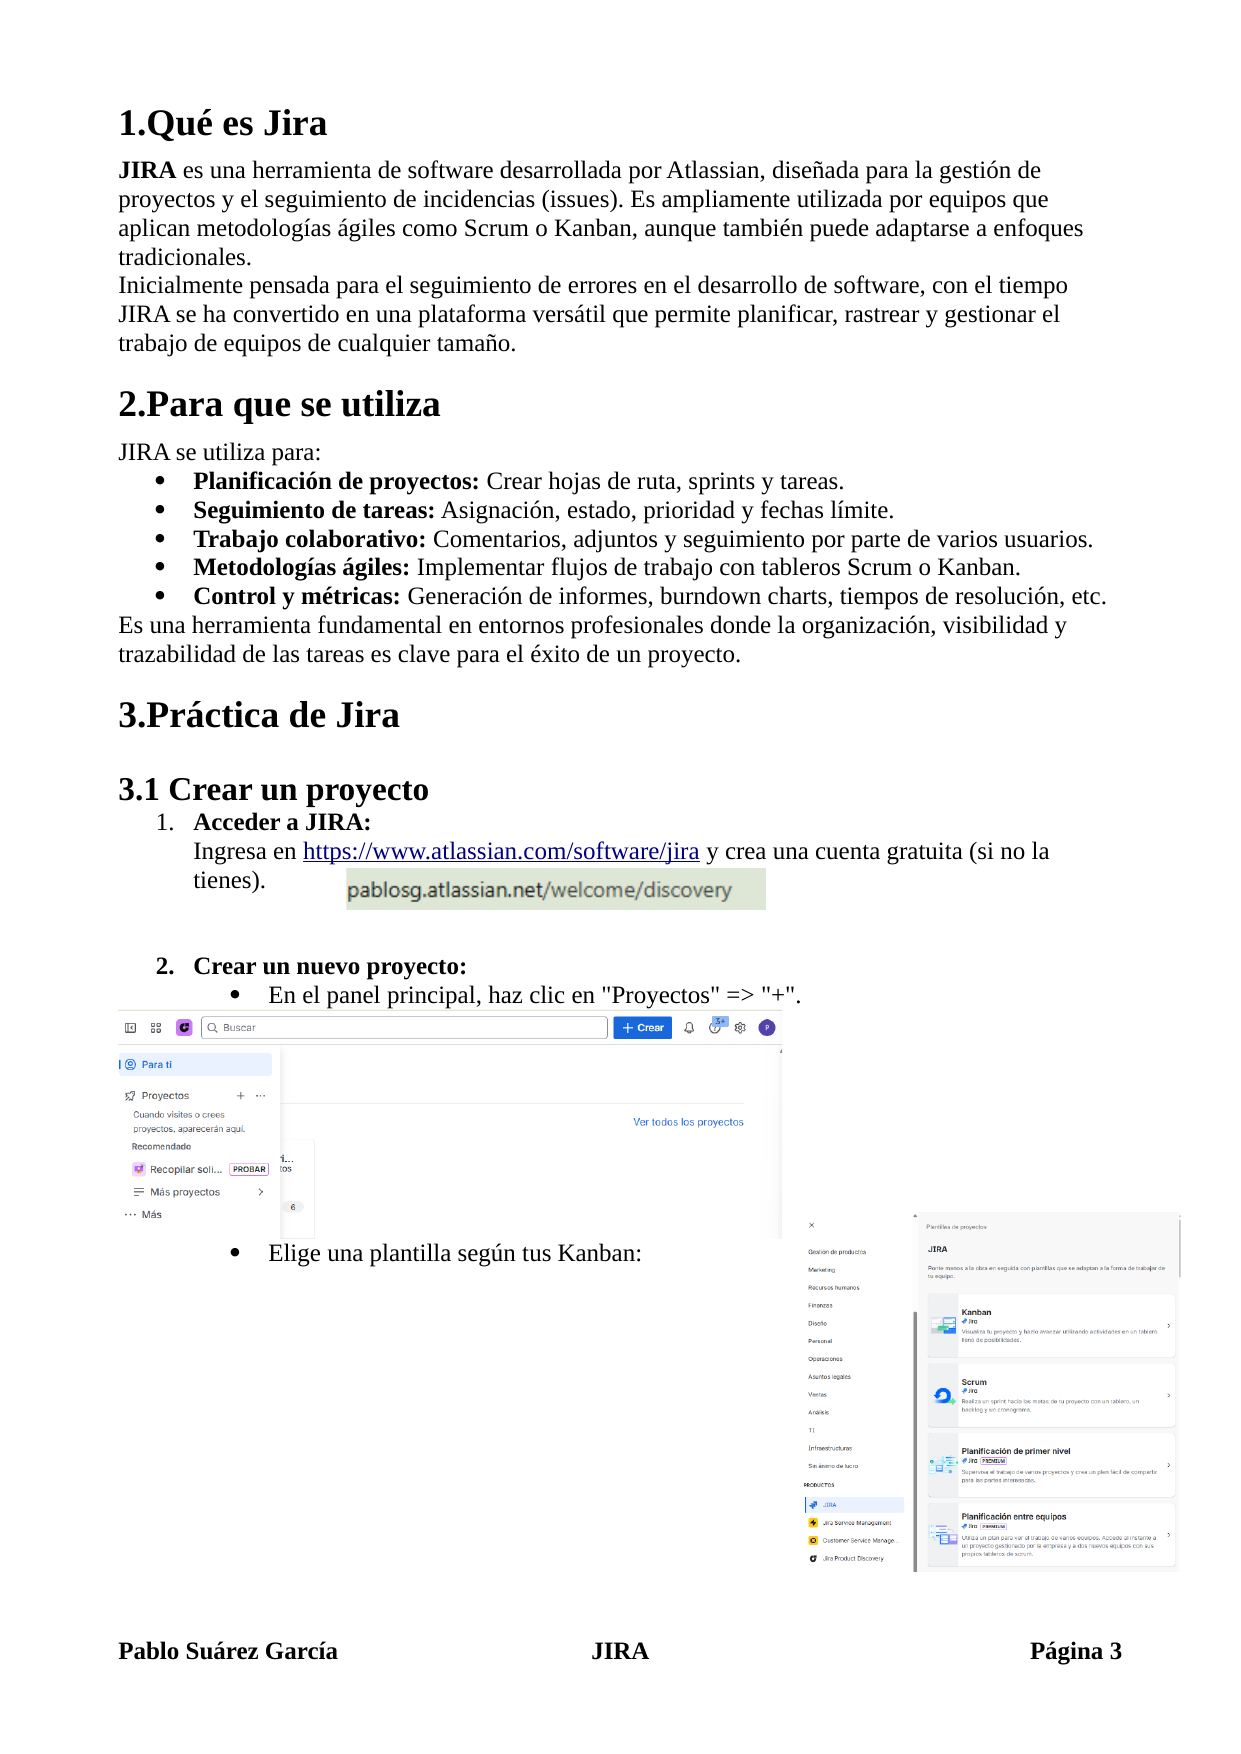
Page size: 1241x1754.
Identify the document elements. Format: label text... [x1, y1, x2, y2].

subtitle 3.Práctica de Jira [118, 692, 1122, 736]
list Crear un nuevo proyecto: [156, 951, 1122, 980]
subtitle 2.Para que se utiliza [118, 382, 1122, 425]
subtitle 1.Qué es Jira [118, 100, 1122, 143]
list Control y métricas: Generación de informes, burndown charts, tiempos de resolución, etc. [156, 581, 1122, 610]
text Inicialmente pensada para el seguimiento de errores en el desarrollo de software, con el tiempo JIRA se ha convertido en una plataforma versátil que permite planificar, rastrear y gestionar el trabajo de equipos de cualquier tamaño. [118, 271, 1122, 357]
list Metodologías ágiles: Implementar flujos de trabajo con tableros Scrum o Kanban. [156, 552, 1122, 581]
text JIRA es una herramienta de software desarrollada por Atlassian, diseñada para la gestión de proyectos y el seguimiento de incidencias (issues). Es ampliamente utilizada por equipos que aplican metodologías ágiles como Scrum o Kanban, aunque también puede adaptarse a enfoques tradicionales. [118, 156, 1122, 271]
list Planificación de proyectos: Crear hojas de ruta, sprints y tareas. [156, 466, 1122, 495]
list Seguimiento de tareas: Asignación, estado, prioridad y fechas límite. [156, 495, 1122, 524]
list Trabajo colaborativo: Comentarios, adjuntos y seguimiento por parte de varios usuarios. [156, 524, 1122, 552]
list Elige una plantilla según tus Kanban: [231, 1238, 798, 1267]
text JIRA se utiliza para: [118, 437, 1122, 466]
list Acceder a JIRA: [156, 807, 1122, 836]
list Ingresa en https://www.atlassian.com/software/jira y crea una cuenta gratuita (si no la tienes). [193, 836, 1122, 893]
subtitle 3.1 Crear un proyecto [118, 769, 1122, 807]
text Es una herramienta fundamental en entornos profesionales donde la organización, visibilidad y trazabilidad de las tareas es clave para el éxito de un proyecto. [118, 610, 1122, 667]
list En el panel principal, haz clic en "Proyectos" => "+". [231, 980, 1122, 1008]
